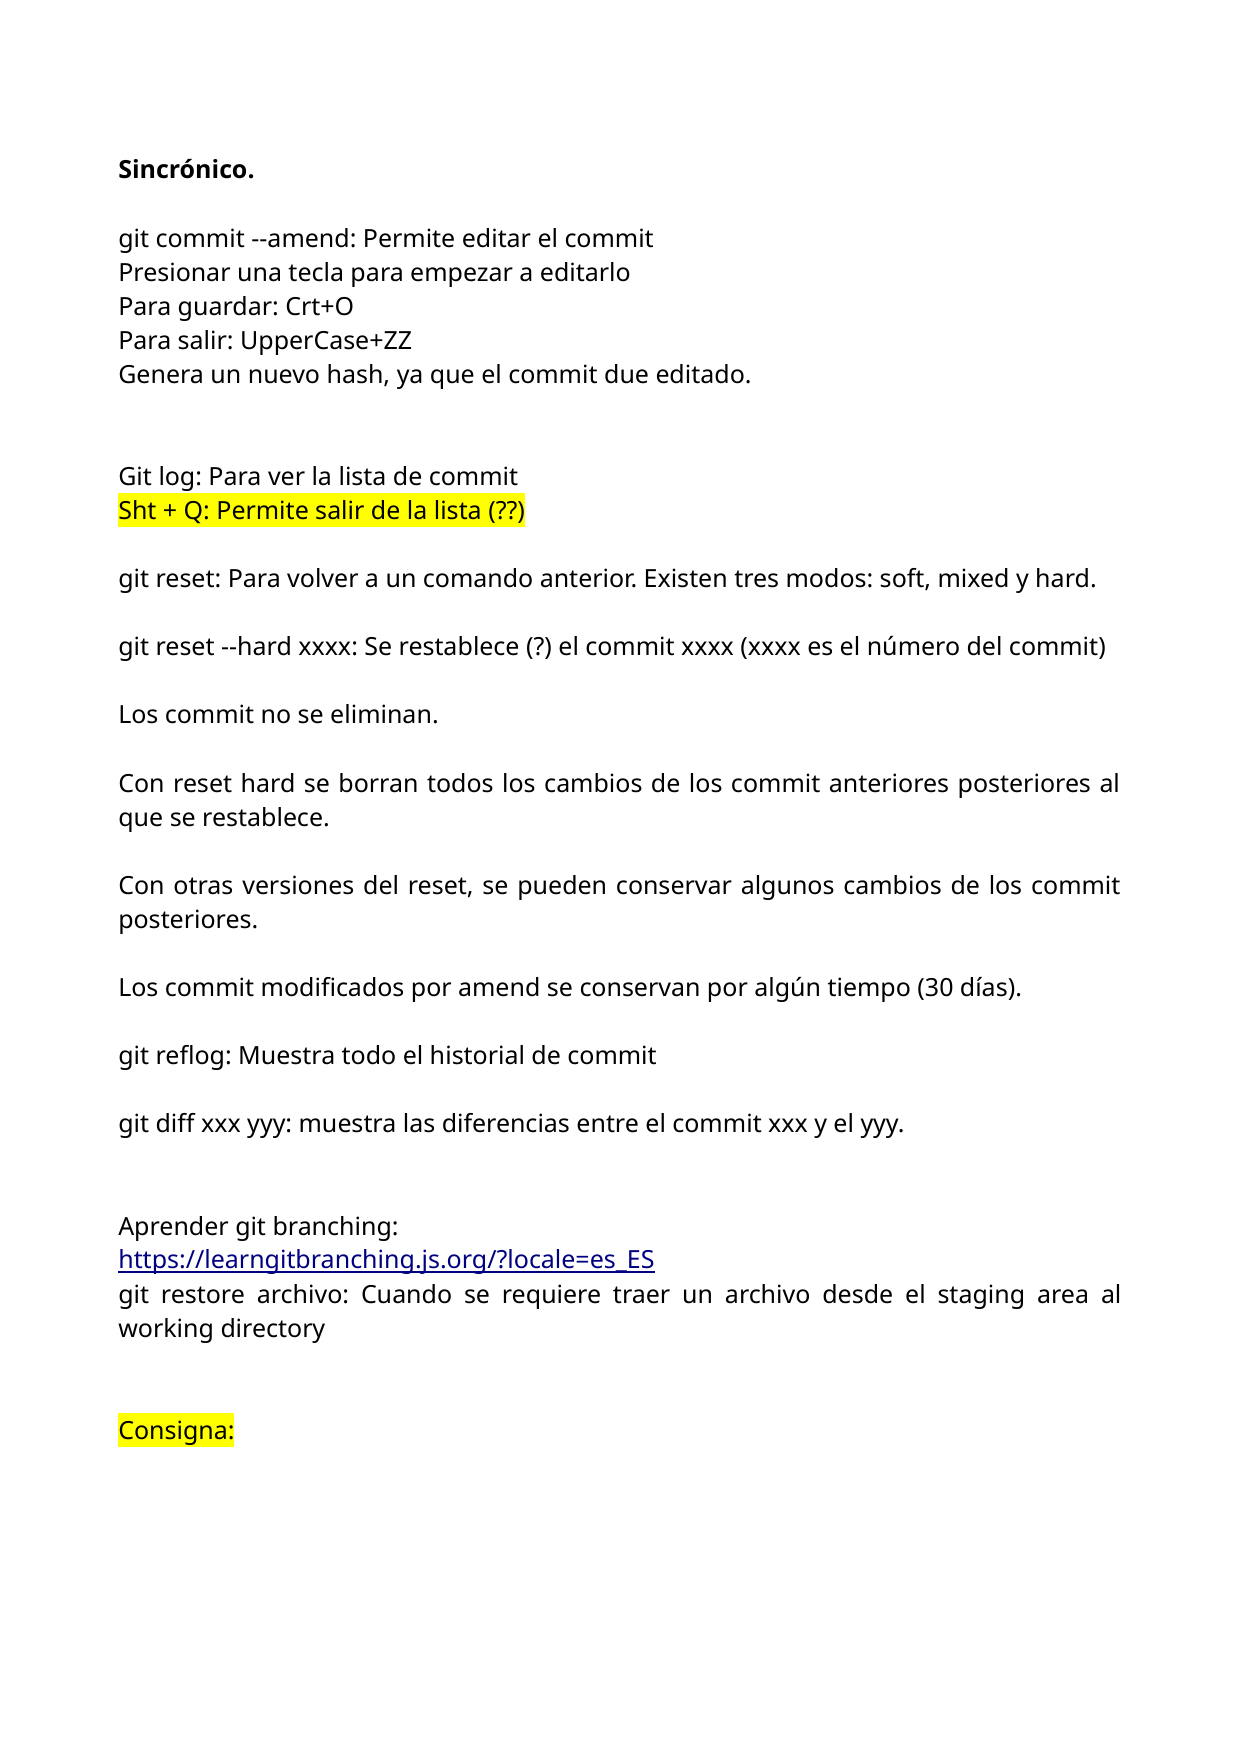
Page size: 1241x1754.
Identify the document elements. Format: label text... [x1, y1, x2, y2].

text git commit --amend: Permite editar el commit [118, 220, 1122, 254]
text git reflog: Muestra todo el historial de commit [118, 1038, 1122, 1072]
text Presionar una tecla para empezar a editarlo [118, 254, 1122, 288]
text Los commit modificados por amend se conservan por algún tiempo (30 días). [118, 970, 1122, 1004]
text Con otras versiones del reset, se pueden conservar algunos cambios de los commit posteriores. [118, 867, 1122, 936]
text https://learngitbranching.js.org/?locale=es_ES [118, 1242, 1122, 1276]
text Sht + Q: Permite salir de la lista (??) [118, 493, 1122, 527]
text git reset --hard xxxx: Se restablece (?) el commit xxxx (xxxx es el número del commit) [118, 629, 1122, 663]
text Genera un nuevo hash, ya que el commit due editado. [118, 357, 1122, 391]
text Para guardar: Crt+O [118, 288, 1122, 322]
text Con reset hard se borran todos los cambios de los commit anteriores posteriores al que se restablece. [118, 765, 1122, 833]
text git diff xxx yyy: muestra las diferencias entre el commit xxx y el yyy. [118, 1106, 1122, 1140]
text Aprender git branching: [118, 1208, 1122, 1242]
text Sincrónico. [118, 152, 1122, 186]
text Para salir: UpperCase+ZZ [118, 322, 1122, 357]
text git reset: Para volver a un comando anterior. Existen tres modos: soft, mixed y hard. [118, 561, 1122, 595]
text Consigna: [118, 1412, 1122, 1447]
text Los commit no se eliminan. [118, 697, 1122, 731]
text Git log: Para ver la lista de commit [118, 459, 1122, 493]
text git restore archivo: Cuando se requiere traer un archivo desde el staging area al working directory [118, 1276, 1122, 1344]
